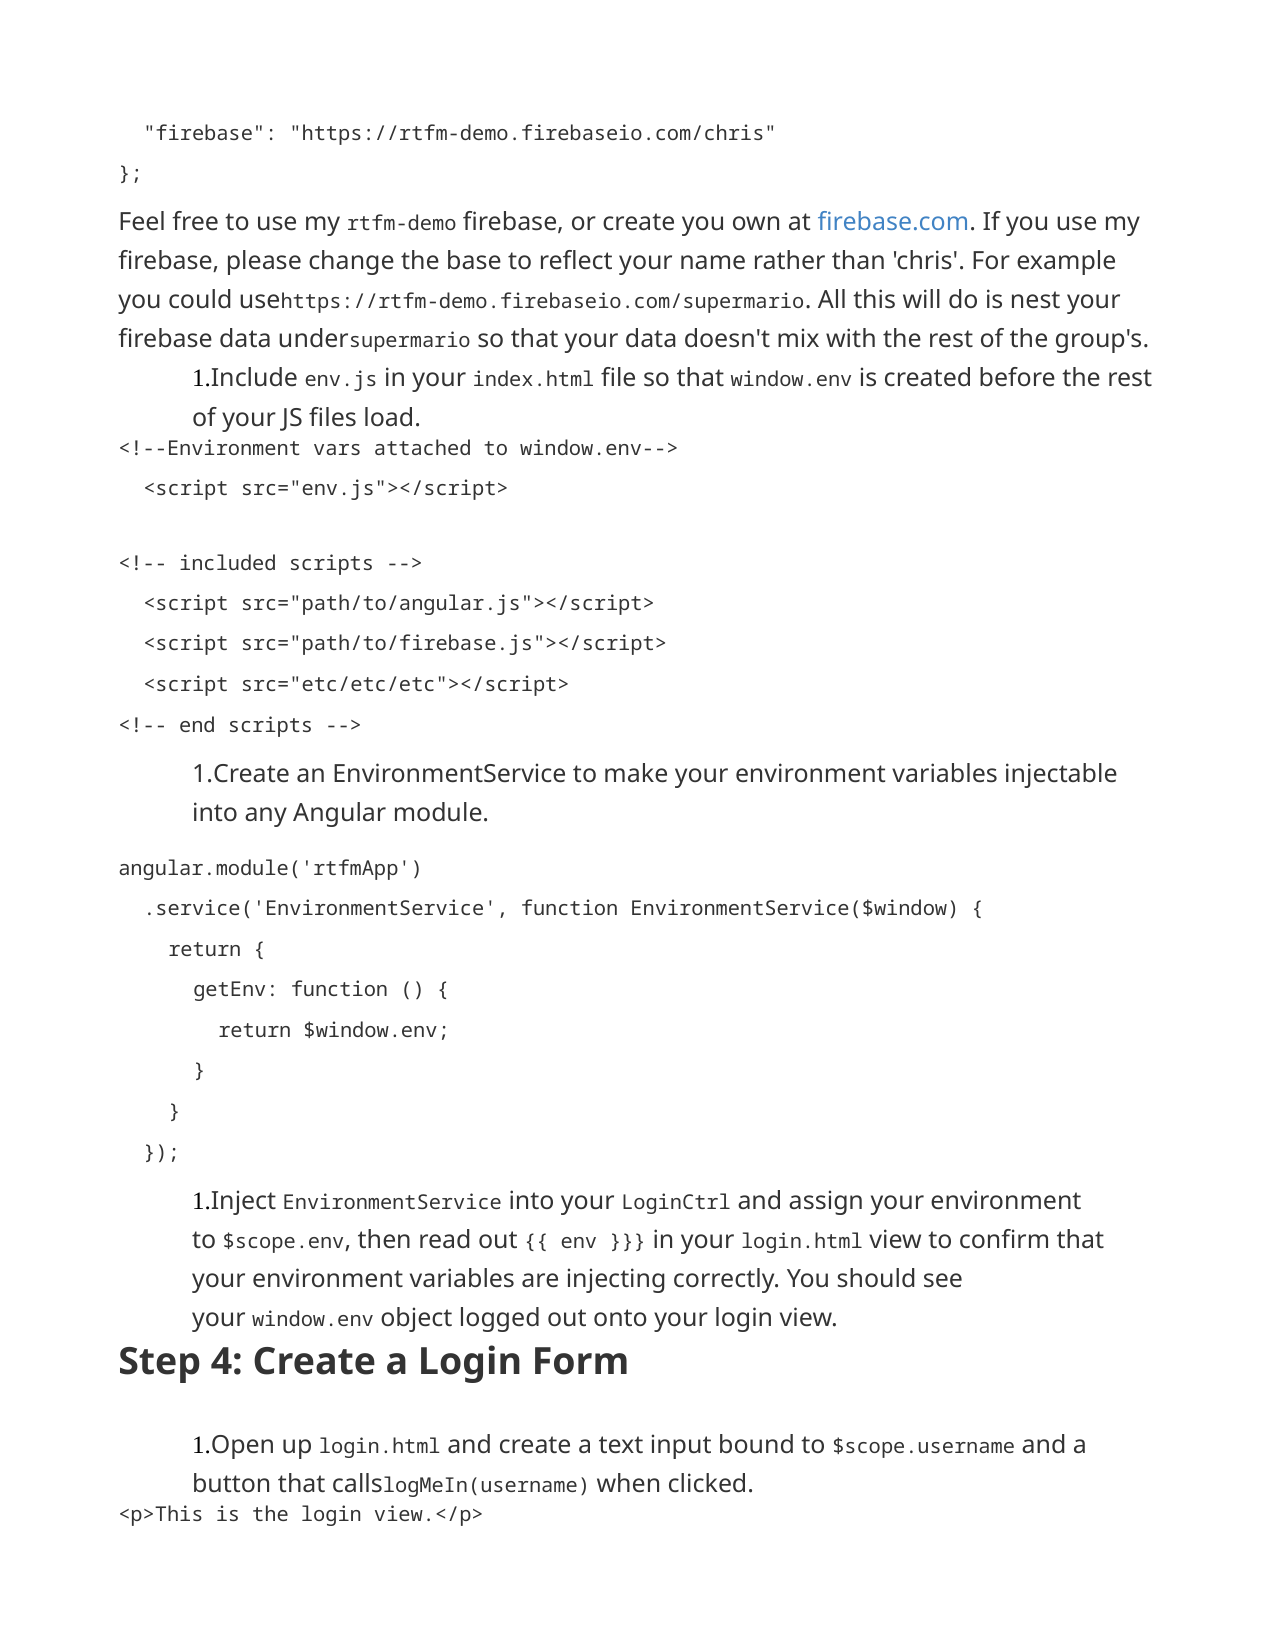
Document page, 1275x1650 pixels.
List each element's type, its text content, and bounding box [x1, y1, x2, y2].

text }); [118, 1137, 1157, 1165]
list Create an EnvironmentService to make your environment variables injectable into any Angular module. [118, 750, 1157, 828]
text <script src="path/to/firebase.js"></script> [118, 629, 1157, 657]
text } [118, 1056, 1157, 1084]
text } [118, 1097, 1157, 1125]
text "firebase": "https://rtfm-demo.firebaseio.com/chris" [118, 118, 1157, 146]
text <script src="path/to/angular.js"></script> [118, 588, 1157, 616]
text angular.module('rtfmApp') [118, 853, 1157, 881]
text <!-- end scripts --> [118, 710, 1157, 738]
list Open up login.html and create a text input bound to $scope.username and a button that callslogMeIn(username) when clicked. [118, 1421, 1157, 1499]
text <p>This is the login view.</p> [118, 1499, 1157, 1527]
text .service('EnvironmentService', function EnvironmentService($window) { [118, 893, 1157, 922]
text getEnv: function () { [118, 975, 1157, 1003]
text Feel free to use my rtfm-demo firebase, or create you own at firebase.com. If you use my firebase, please change the base to reflect your name rather than 'chris'. For example you could usehttps://rtfm-demo.firebaseio.com/supermario. All this will do is nest your firebase data undersupermario so that your data doesn't mix with the rest of the group's. [118, 199, 1157, 355]
text <script src="env.js"></script> [118, 473, 1157, 501]
text return $window.env; [118, 1015, 1157, 1043]
list Inject EnvironmentService into your LoginCtrl and assign your environment to $scope.env, then read out {{ env }}} in your login.html view to confirm that your environment variables are injecting correctly. You should see your window.env object logged out onto your login view. [118, 1178, 1157, 1334]
text <!--Environment vars attached to window.env--> [118, 433, 1157, 461]
text }; [118, 159, 1157, 186]
subtitle Step 4: Create a Login Form [118, 1334, 1157, 1385]
text <!-- included scripts --> [118, 548, 1157, 576]
text return { [118, 934, 1157, 962]
list Include env.js in your index.html file so that window.env is created before the rest of your JS files load. [118, 355, 1157, 433]
text <script src="etc/etc/etc"></script> [118, 669, 1157, 698]
